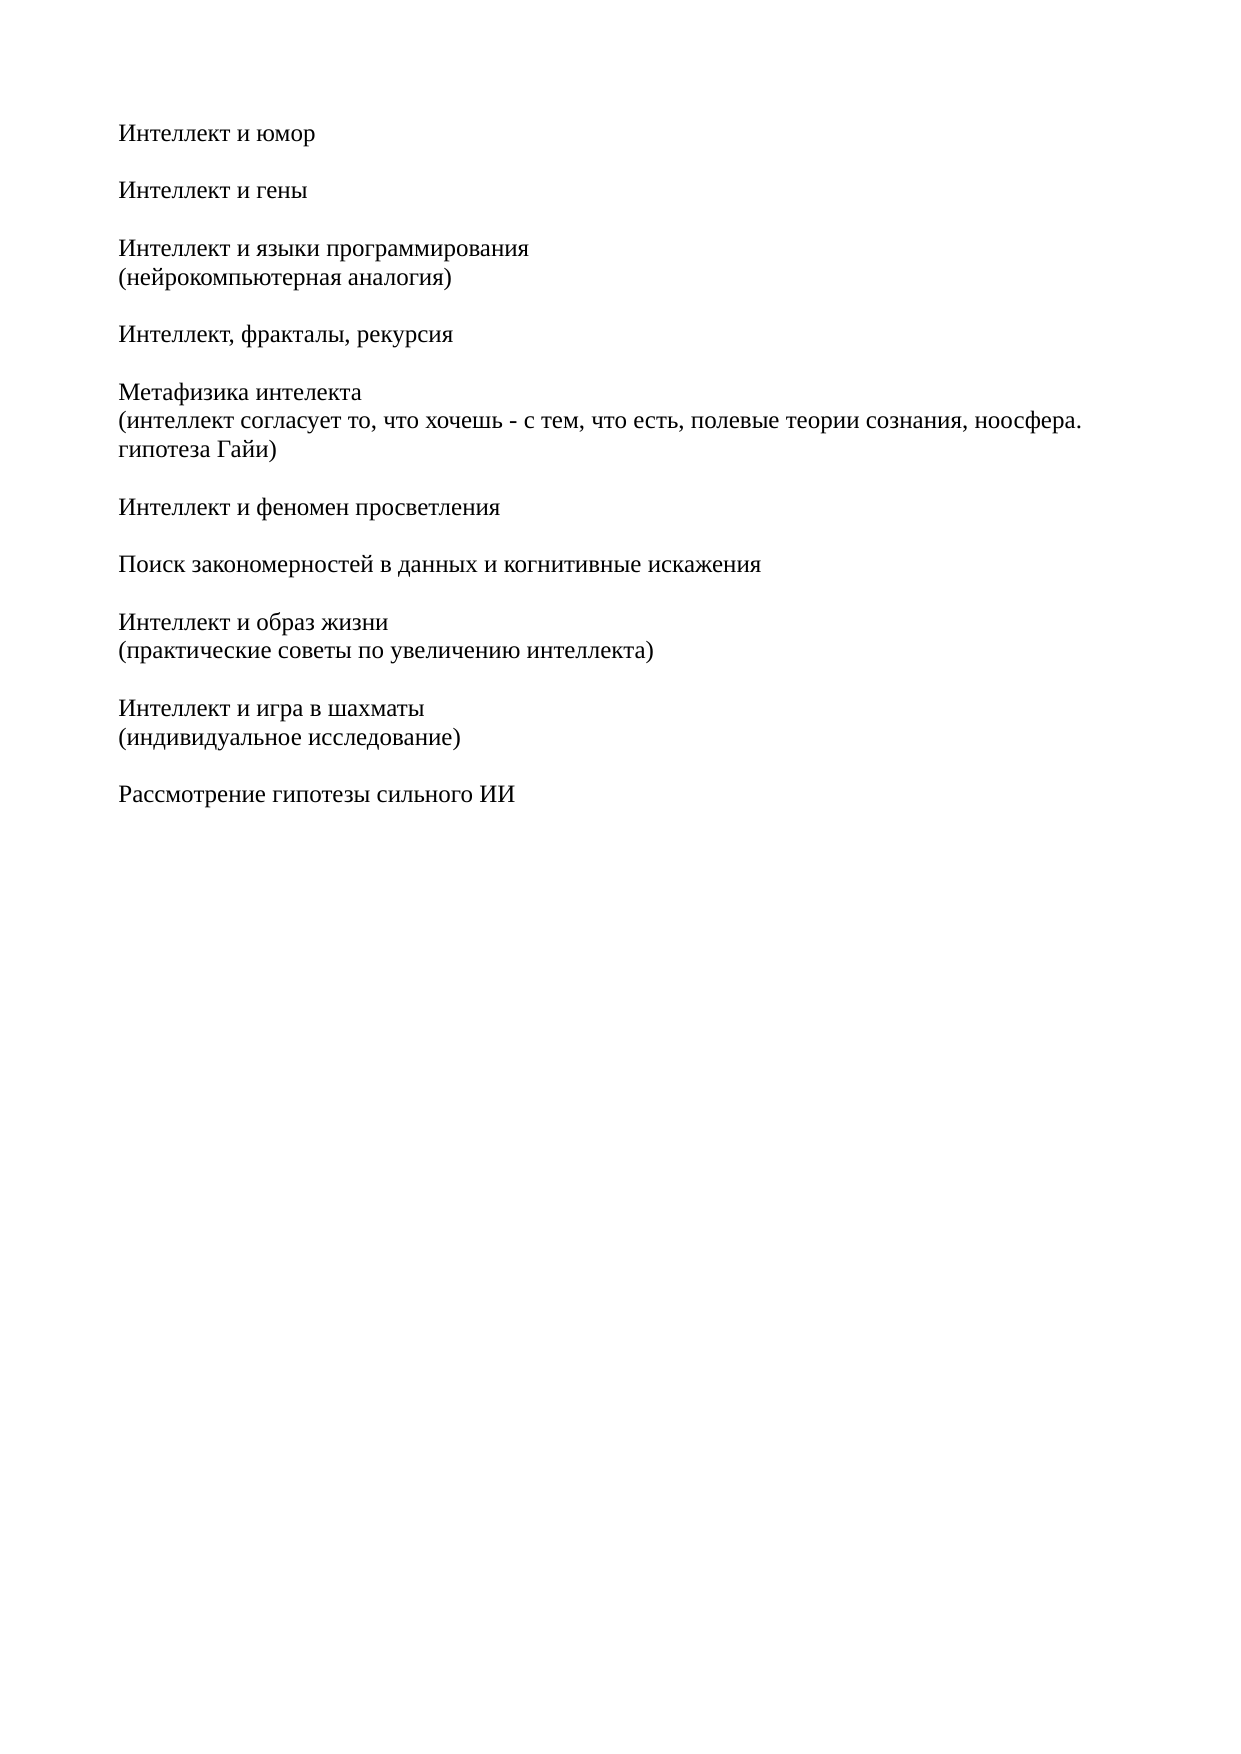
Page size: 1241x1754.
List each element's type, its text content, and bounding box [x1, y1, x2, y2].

text (индивидуальное исследование) [118, 722, 1122, 751]
text (нейрокомпьютерная аналогия) [118, 262, 1122, 291]
text Рассмотрение гипотезы сильного ИИ [118, 779, 1122, 808]
text Метафизика интелекта [118, 377, 1122, 406]
text Интеллект и языки программирования [118, 233, 1122, 262]
text (интеллект согласует то, что хочешь - с тем, что есть, полевые теории сознания, ноосфера. гипотеза Гайи) [118, 406, 1122, 463]
text Поиск закономерностей в данных и когнитивные искажения [118, 549, 1122, 578]
text Интеллект и образ жизни [118, 607, 1122, 636]
text (практические советы по увеличению интеллекта) [118, 636, 1122, 664]
text Интеллект, фракталы, рекурсия [118, 319, 1122, 348]
text Интеллект и гены [118, 176, 1122, 204]
text Интеллект и игра в шахматы [118, 693, 1122, 722]
text Интеллект и юмор [118, 118, 1122, 147]
text Интеллект и феномен просветления [118, 492, 1122, 521]
